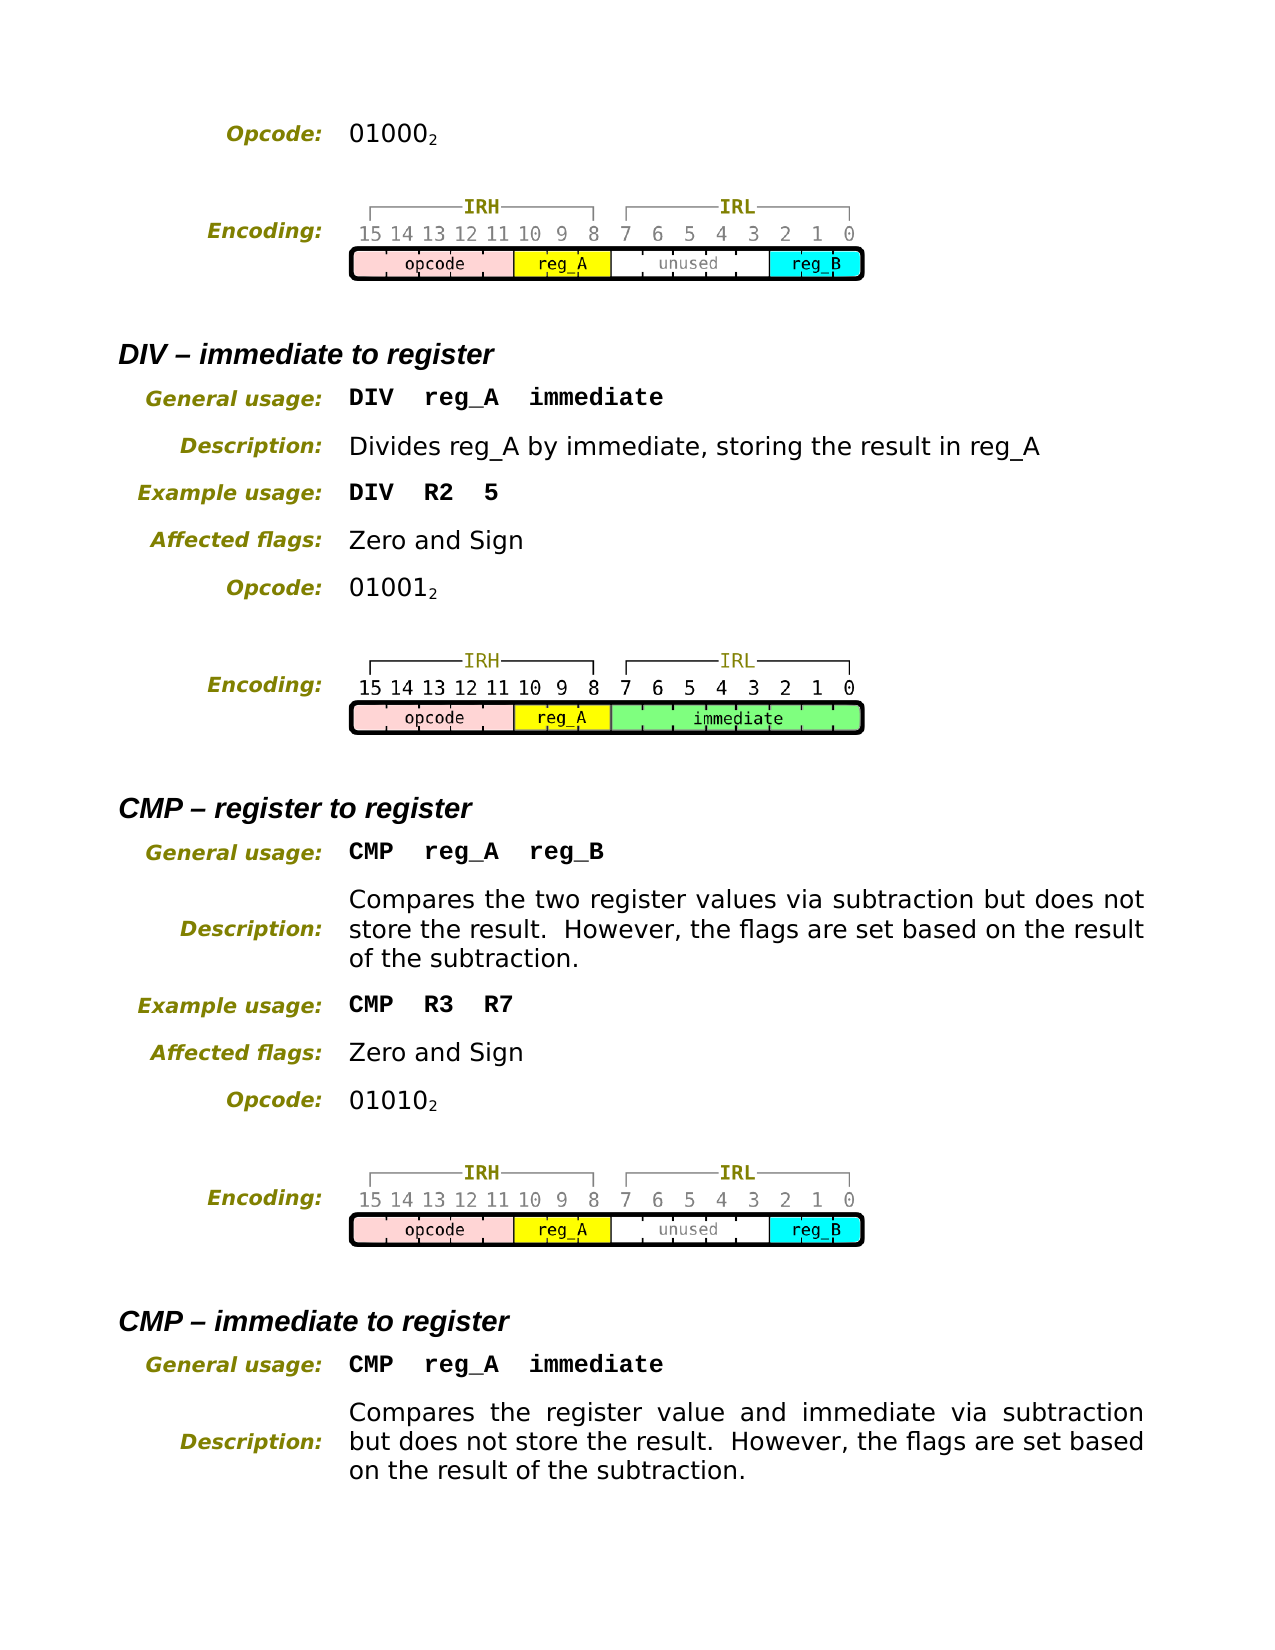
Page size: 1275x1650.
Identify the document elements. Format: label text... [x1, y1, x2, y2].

table_cell Example usage: [118, 478, 337, 524]
table_cell Description: [118, 884, 337, 990]
table_cell [337, 1132, 1157, 1279]
table_cell Description: [118, 1397, 337, 1503]
table_header CMP reg_A immediate [337, 1350, 1157, 1397]
table_header General usage: [118, 1350, 337, 1397]
table_cell Opcode: [118, 572, 337, 620]
table_cell [337, 620, 1157, 766]
table_header CMP reg_A reg_B [337, 838, 1157, 884]
table_cell 010012 [337, 572, 1157, 620]
table_cell Opcode: [118, 1085, 337, 1132]
subtitle CMP – immediate to register [118, 1304, 1157, 1337]
table_cell Encoding: [118, 166, 337, 312]
subtitle DIV – immediate to register [118, 337, 1157, 371]
table_cell 010002 [337, 118, 1157, 166]
picture [348, 651, 865, 735]
table_cell Encoding: [118, 1132, 337, 1279]
picture [348, 197, 865, 281]
table_cell CMP R3 R7 [337, 990, 1157, 1037]
table_cell Encoding: [118, 620, 337, 766]
table_cell Compares the two register values via subtraction but does not store the result. However, the flags are set based on the result of the subtraction. [337, 884, 1157, 990]
table_header General usage: [118, 384, 337, 430]
table_cell Compares the register value and immediate via subtraction but does not store the result. However, the flags are set based on the result of the subtraction. [337, 1397, 1157, 1503]
table_cell 010102 [337, 1085, 1157, 1132]
subtitle CMP – register to register [118, 791, 1157, 825]
table_cell Opcode: [118, 118, 337, 166]
picture [348, 1163, 865, 1247]
table_cell Example usage: [118, 990, 337, 1037]
table_cell Affected flags: [118, 1037, 337, 1084]
table_cell Description: [118, 430, 337, 478]
table_header DIV reg_A immediate [337, 384, 1157, 430]
table_cell DIV R2 5 [337, 478, 1157, 524]
table_cell [337, 166, 1157, 312]
table_header General usage: [118, 838, 337, 884]
table_cell Affected flags: [118, 525, 337, 572]
table_cell Zero and Sign [337, 525, 1157, 572]
table_cell Zero and Sign [337, 1037, 1157, 1084]
table_cell Divides reg_A by immediate, storing the result in reg_A [337, 430, 1157, 478]
